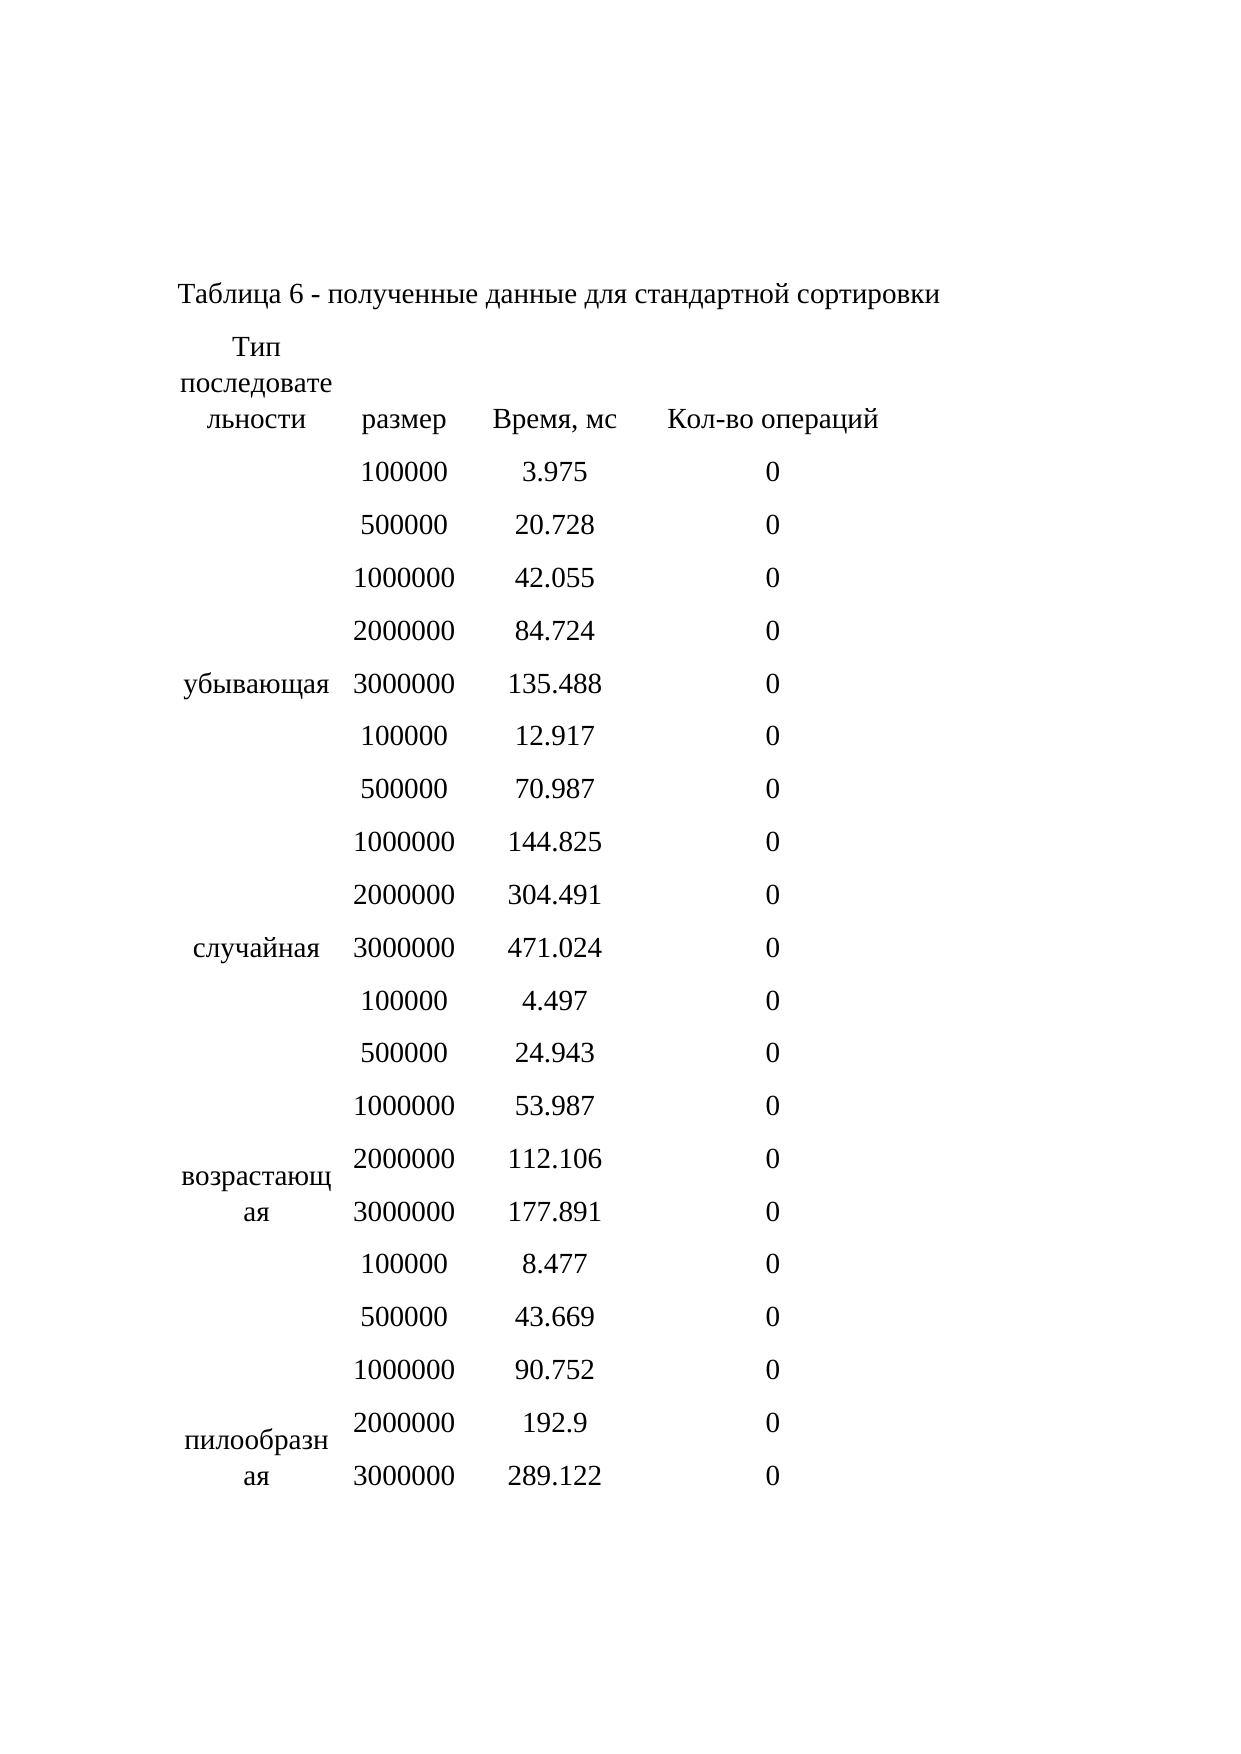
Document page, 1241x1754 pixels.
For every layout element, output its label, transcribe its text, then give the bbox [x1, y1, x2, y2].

table_cell 8.477 [472, 1247, 637, 1299]
table_cell 0 [638, 1405, 908, 1458]
table_cell 192.9 [472, 1405, 637, 1458]
table_cell 0 [638, 507, 908, 560]
table_cell 1000000 [336, 1088, 472, 1141]
table_cell 100000 [336, 455, 472, 507]
table_cell 0 [638, 1035, 908, 1088]
table_cell 1000000 [336, 824, 472, 877]
table_cell 0 [638, 1352, 908, 1405]
table_cell 289.122 [472, 1458, 637, 1511]
table_cell 500000 [336, 507, 472, 560]
table_cell 2000000 [336, 877, 472, 930]
table_cell 2000000 [336, 1141, 472, 1194]
text Таблица 6 - полученные данные для стандартной сортировки [177, 277, 1152, 310]
table_cell 1000000 [336, 560, 472, 613]
table_cell случайная [177, 719, 336, 983]
table_cell 100000 [336, 983, 472, 1035]
table_cell 4.497 [472, 983, 637, 1035]
table_cell 1000000 [336, 1352, 472, 1405]
table_cell 0 [638, 1194, 908, 1247]
table_cell 0 [638, 1458, 908, 1511]
table_cell 0 [638, 1088, 908, 1141]
table_cell 0 [638, 1141, 908, 1194]
table_cell 144.825 [472, 824, 637, 877]
table_cell 0 [638, 983, 908, 1035]
table_cell 0 [638, 877, 908, 930]
table_cell 2000000 [336, 1405, 472, 1458]
table_cell 0 [638, 719, 908, 771]
table_cell 42.055 [472, 560, 637, 613]
table_cell 3000000 [336, 1458, 472, 1511]
table_cell 0 [638, 455, 908, 507]
table_cell 0 [638, 1247, 908, 1299]
table_cell 3000000 [336, 930, 472, 983]
table_cell 0 [638, 613, 908, 666]
table_cell убывающая [177, 455, 336, 718]
table_cell 100000 [336, 1247, 472, 1299]
table_cell возрастающая [177, 983, 336, 1247]
table_header Время, мс [472, 329, 637, 454]
table_cell 53.987 [472, 1088, 637, 1141]
table_cell 3000000 [336, 1194, 472, 1247]
table_cell 0 [638, 560, 908, 613]
table_cell 3.975 [472, 455, 637, 507]
table_cell 500000 [336, 1035, 472, 1088]
table_cell 0 [638, 666, 908, 718]
table_cell 135.488 [472, 666, 637, 718]
table_cell 0 [638, 824, 908, 877]
table_cell пилообразная [177, 1247, 336, 1511]
table_header Тип последовательности [177, 329, 336, 454]
table_cell 0 [638, 771, 908, 824]
table_header размер [336, 329, 472, 454]
table_cell 90.752 [472, 1352, 637, 1405]
table_cell 471.024 [472, 930, 637, 983]
table_cell 84.724 [472, 613, 637, 666]
table_cell 0 [638, 930, 908, 983]
table_cell 12.917 [472, 719, 637, 771]
table_cell 500000 [336, 771, 472, 824]
table_cell 24.943 [472, 1035, 637, 1088]
table_cell 0 [638, 1300, 908, 1352]
table_cell 177.891 [472, 1194, 637, 1247]
table_cell 100000 [336, 719, 472, 771]
table_cell 20.728 [472, 507, 637, 560]
table_cell 500000 [336, 1300, 472, 1352]
table_cell 112.106 [472, 1141, 637, 1194]
table_cell 43.669 [472, 1300, 637, 1352]
table_cell 3000000 [336, 666, 472, 718]
table_header Кол-во операций [638, 329, 908, 454]
table_cell 2000000 [336, 613, 472, 666]
table_cell 304.491 [472, 877, 637, 930]
table_cell 70.987 [472, 771, 637, 824]
